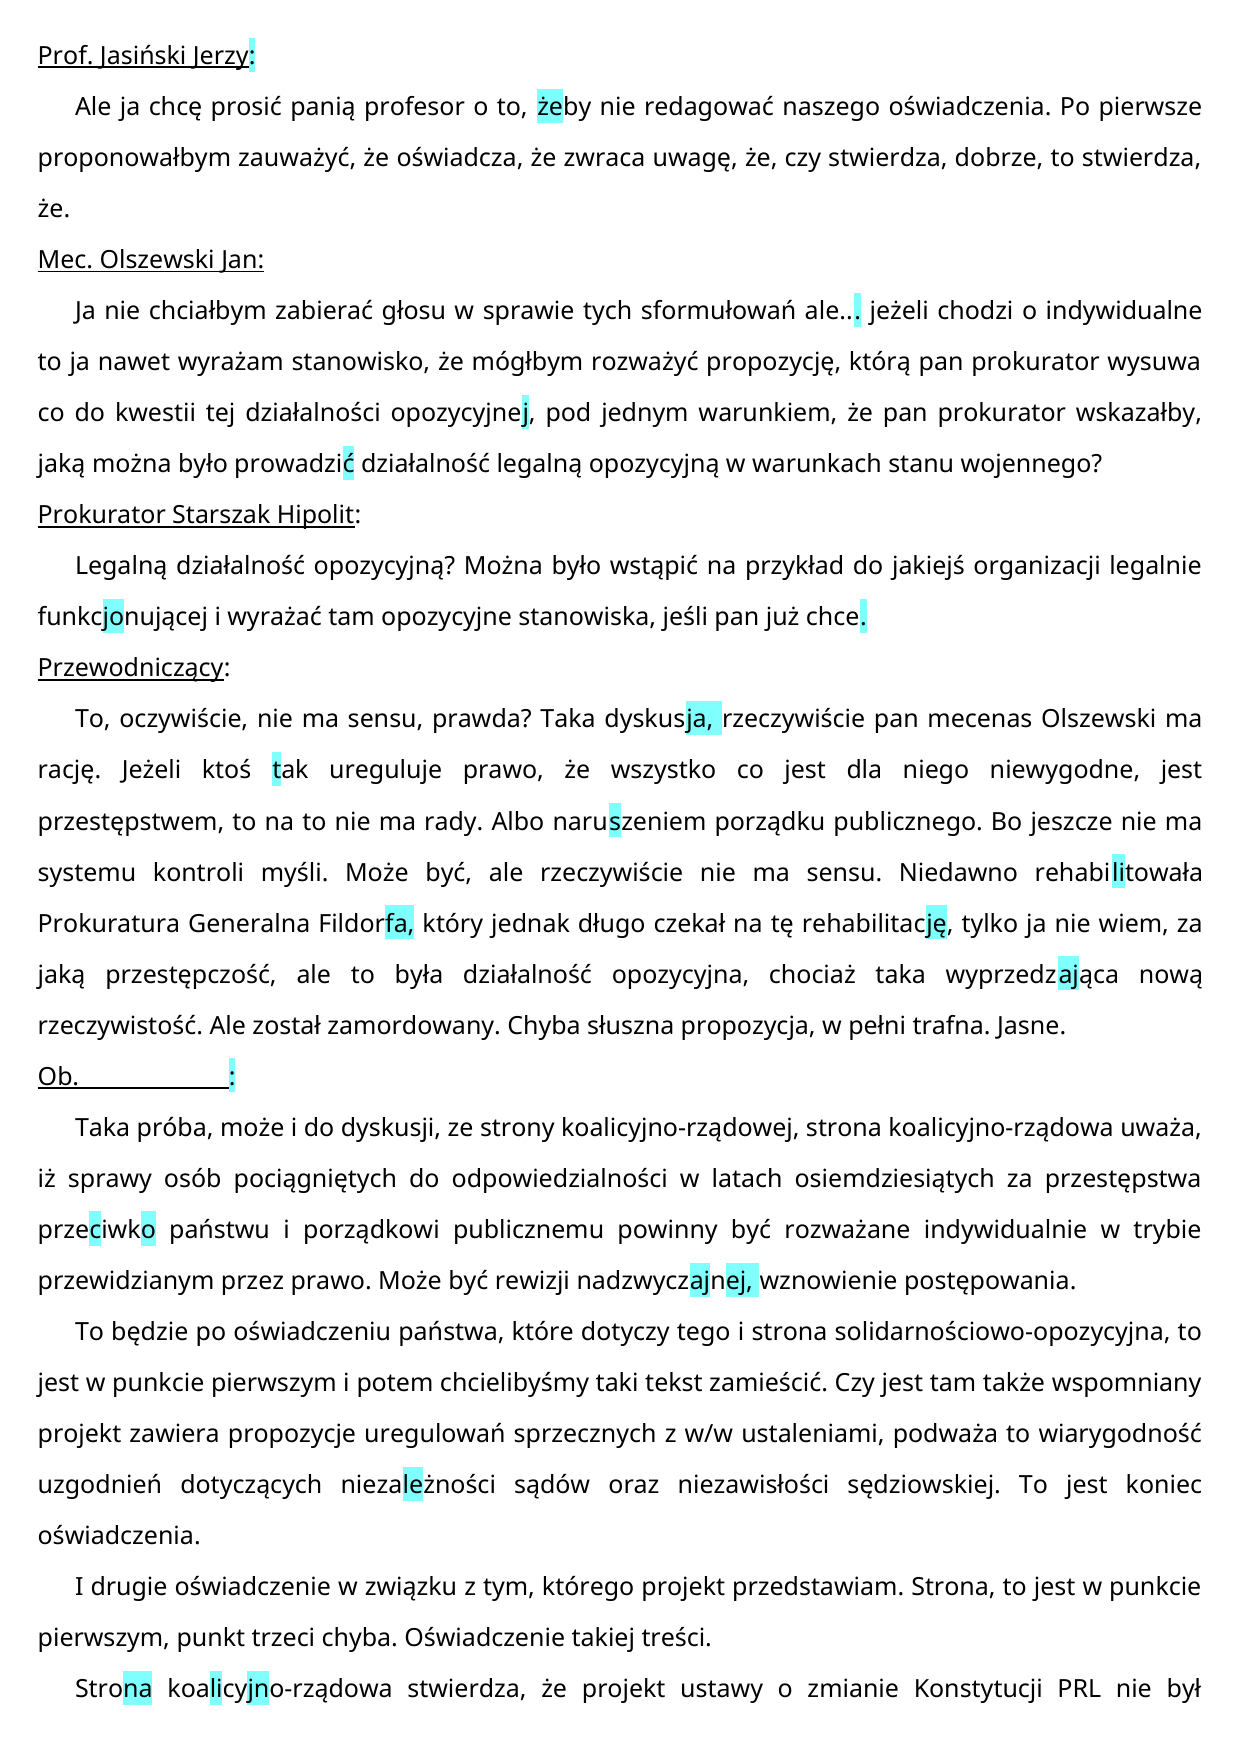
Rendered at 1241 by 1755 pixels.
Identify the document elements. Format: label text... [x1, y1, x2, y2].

text Prokurator Starszak Hipolit: [37, 497, 1203, 531]
text To, oczywiście, nie ma sensu, prawda? Taka dyskusja, rzeczywiście pan mecenas Olszewski ma rację. Jeżeli ktoś tak ureguluje prawo, że wszystko co jest dla niego niewygodne, jest przestępstwem, to na to nie ma rady. Albo naruszeniem porządku publicznego. Bo jeszcze nie ma systemu kontroli myśli. Może być, ale rzeczywiście nie ma sensu. Niedawno rehabilitowała Prokuratura Generalna Fildorfa, który jednak długo czekał na tę rehabilitację, tylko ja nie wiem, za jaką przestępczość, ale to była działalność opozycyjna, chociaż taka wyprzedzająca nową rzeczywistość. Ale został zamordowany. Chyba słuszna propozycja, w pełni trafna. Jasne. [37, 701, 1203, 1041]
text Mec. Olszewski Jan: [37, 242, 1203, 276]
text Prof. Jasiński Jerzy: [37, 37, 1203, 72]
text I drugie oświadczenie w związku z tym, którego projekt przedstawiam. Strona, to jest w punkcie pierwszym, punkt trzeci chyba. Oświadczenie takiej treści. [37, 1569, 1203, 1654]
text Taka próba, może i do dyskusji, ze strony koalicyjno-rządowej, strona koalicyjno-rządowa uważa, iż sprawy osób pociągniętych do odpowiedzialności w latach osiemdziesiątych za przestępstwa przeciwko państwu i porządkowi publicznemu powinny być rozważane indywidualnie w trybie przewidzianym przez prawo. Może być rewizji nadzwyczajnej, wznowienie postępowania. [37, 1109, 1203, 1297]
text Legalną działalność opozycyjną? Można było wstąpić na przykład do jakiejś organizacji legalnie funkcjonującej i wyrażać tam opozycyjne stanowiska, jeśli pan już chce. [37, 548, 1203, 633]
text Ob. : [37, 1058, 1203, 1092]
text Strona koalicyjno-rządowa stwierdza, że projekt ustawy o zmianie Konstytucji PRL nie był [37, 1671, 1203, 1705]
text Przewodniczący: [37, 650, 1203, 684]
text To będzie po oświadczeniu państwa, które dotyczy tego i strona solidarnościowo-opozycyjna, to jest w punkcie pierwszym i potem chcielibyśmy taki tekst zamieścić. Czy jest tam także wspomniany projekt zawiera propozycje uregulowań sprzecznych z w/w ustaleniami, podważa to wiarygodność uzgodnień dotyczących niezależności sądów oraz niezawisłości sędziowskiej. To jest koniec oświadczenia. [37, 1313, 1203, 1552]
text Ja nie chciałbym zabierać głosu w sprawie tych sformułowań ale... jeżeli chodzi o indywidualne to ja nawet wyrażam stanowisko, że mógłbym rozważyć propozycję, którą pan prokurator wysuwa co do kwestii tej działalności opozycyjnej, pod jednym warunkiem, że pan prokurator wskazałby, jaką można było prowadzić działalność legalną opozycyjną w warunkach stanu wojennego? [37, 293, 1203, 480]
text Ale ja chcę prosić panią profesor o to, żeby nie redagować naszego oświadczenia. Po pierwsze proponowałbym zauważyć, że oświadcza, że zwraca uwagę, że, czy stwierdza, dobrze, to stwierdza, że. [37, 88, 1203, 225]
